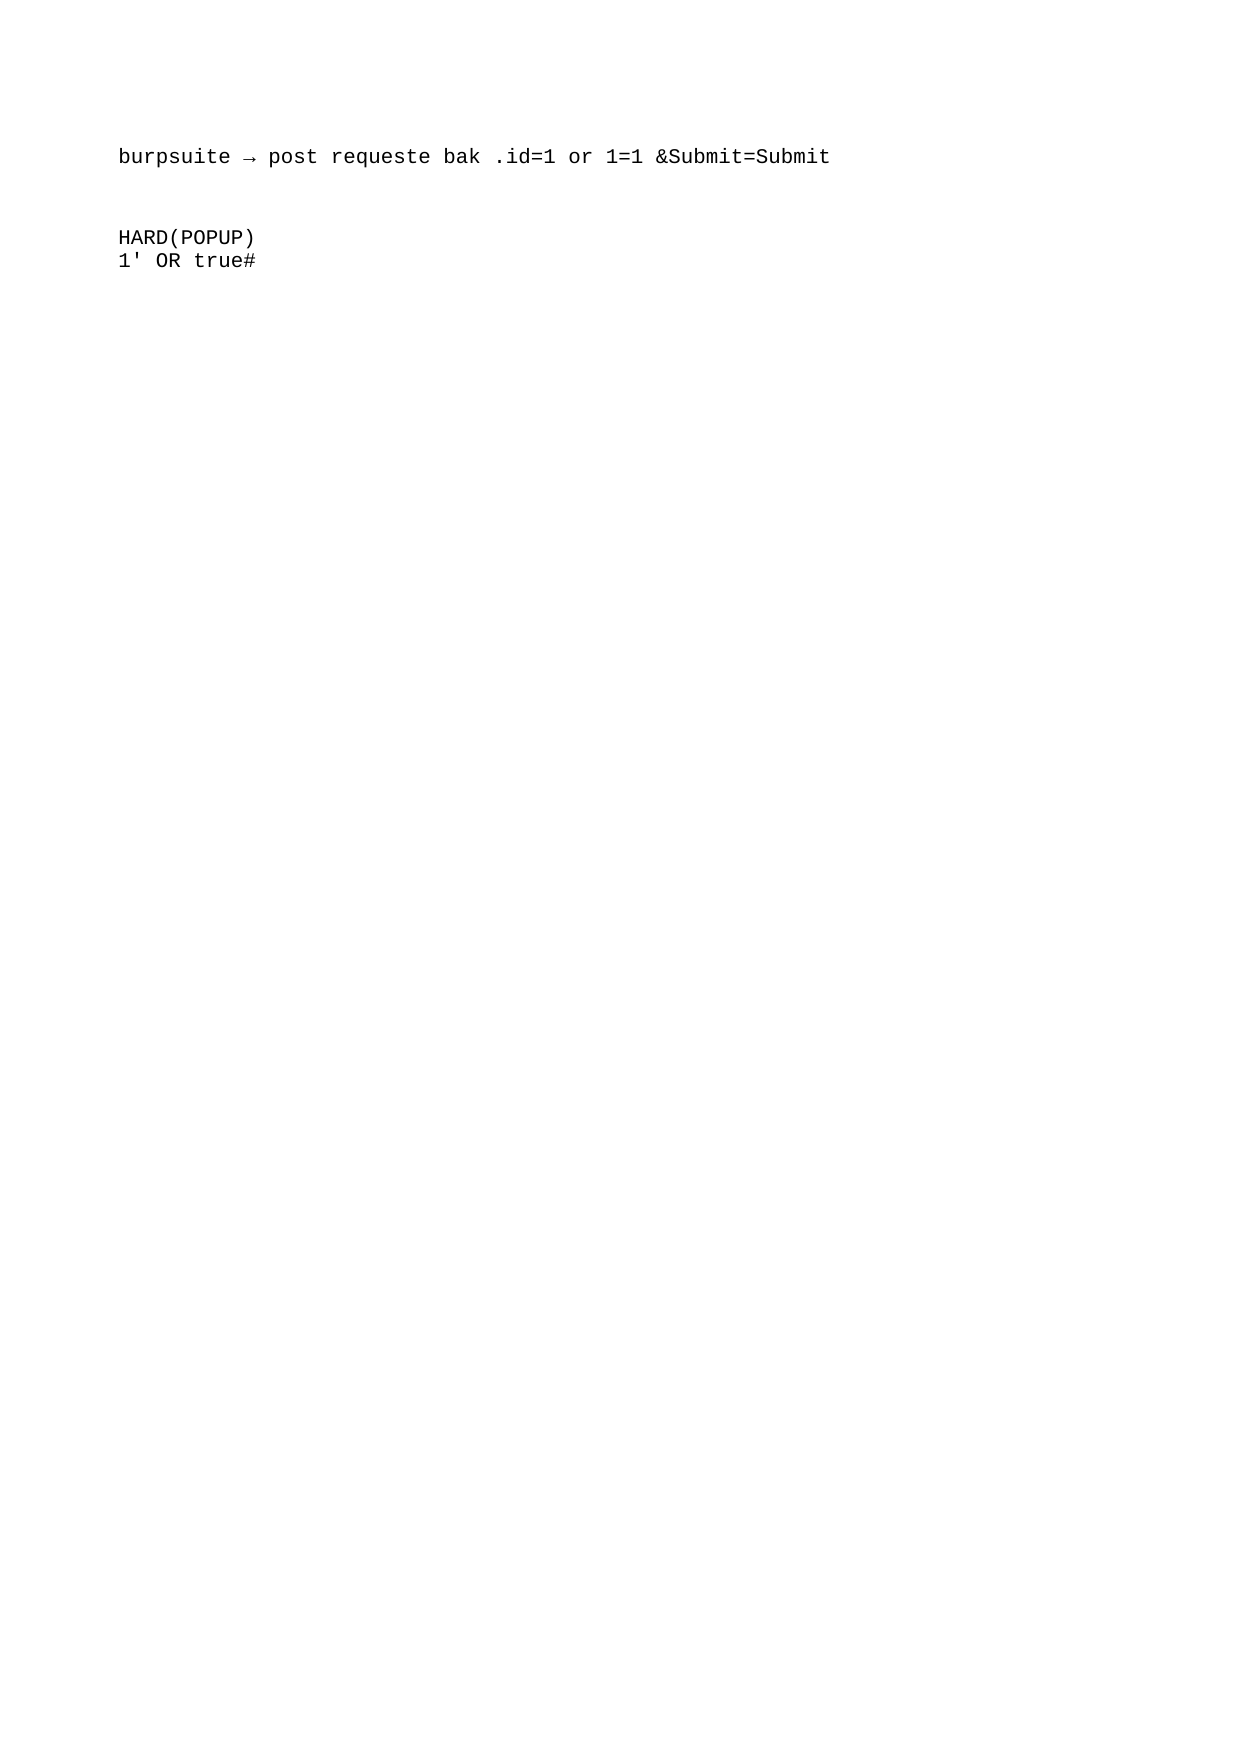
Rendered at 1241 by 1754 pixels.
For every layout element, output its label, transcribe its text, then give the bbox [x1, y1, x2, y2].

text HARD(POPUP) [118, 227, 1122, 250]
text burpsuite → post requeste bak .id=1 or 1=1 &Submit=Submit [118, 146, 1122, 170]
text 1' OR true# [118, 250, 1122, 274]
